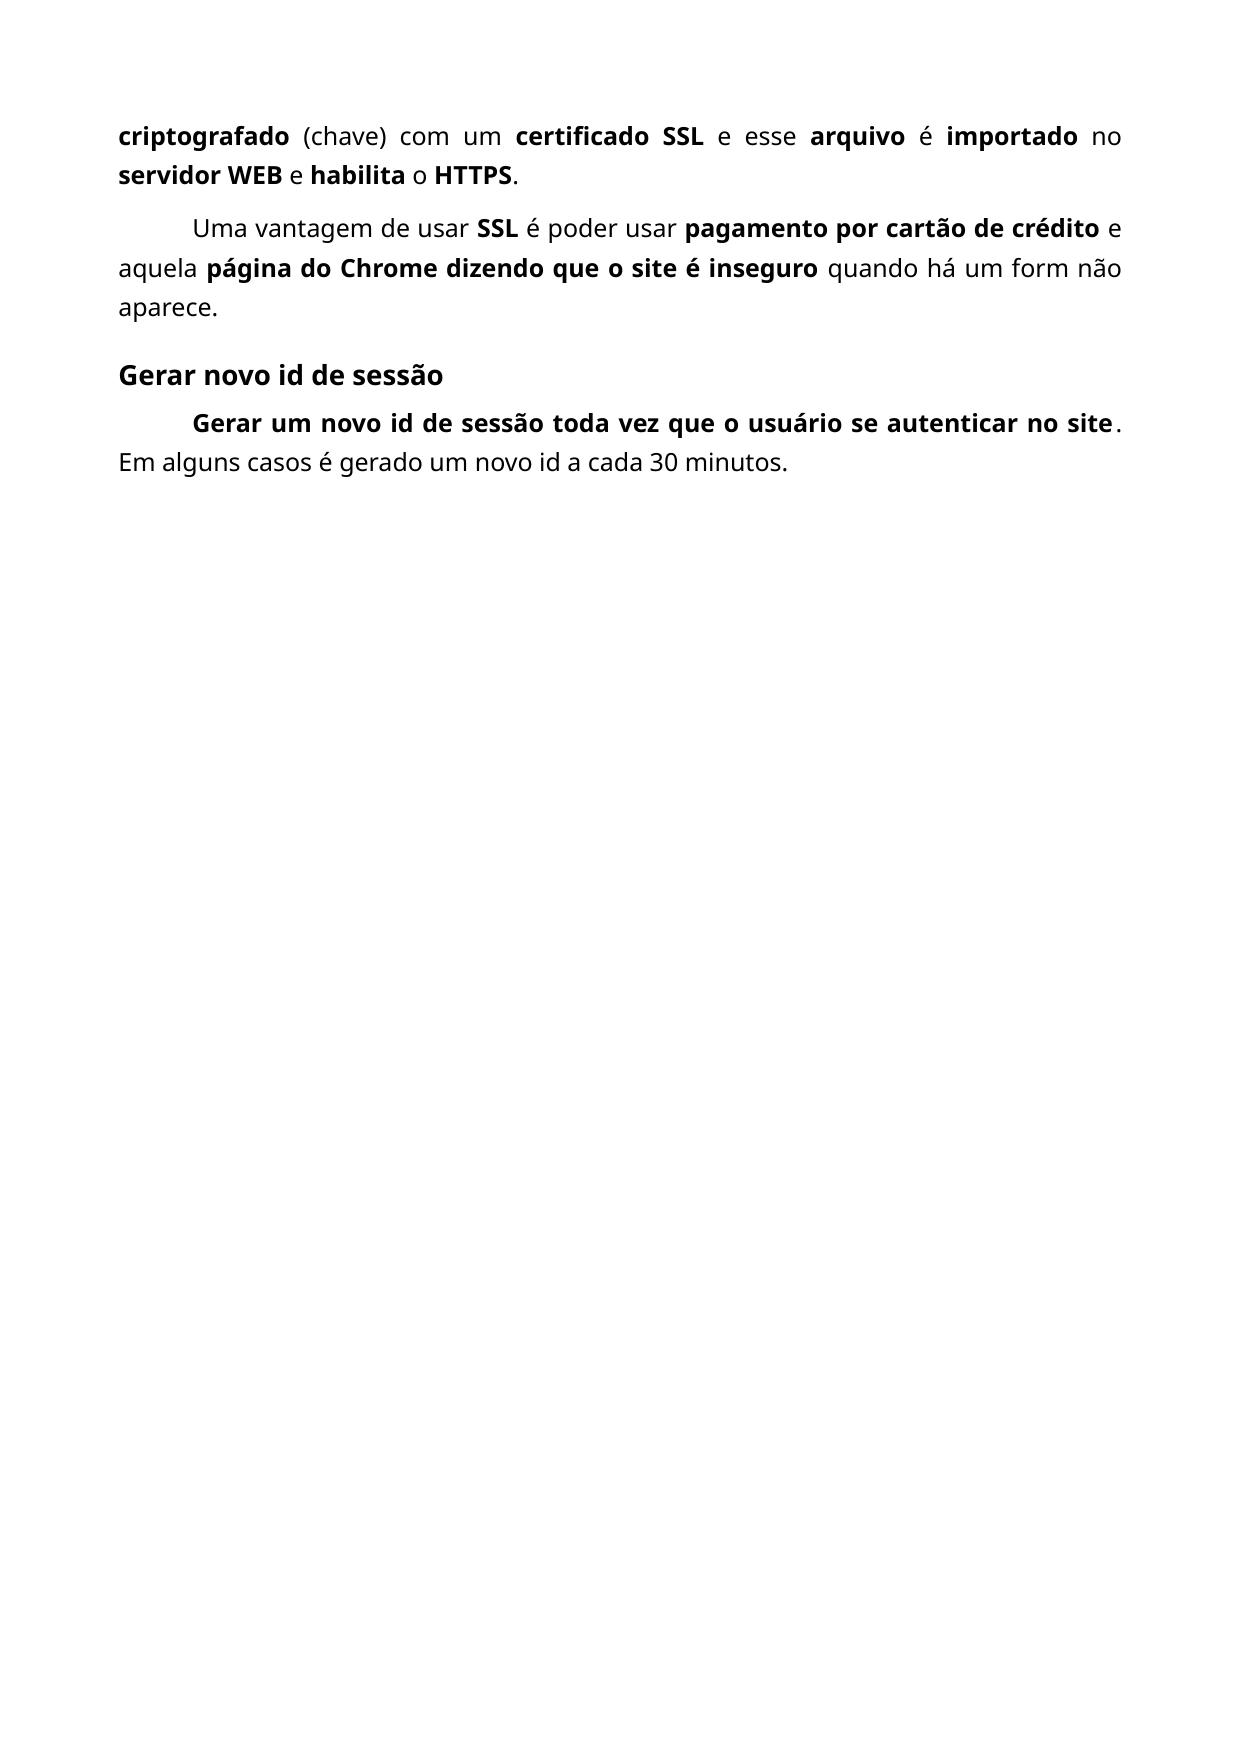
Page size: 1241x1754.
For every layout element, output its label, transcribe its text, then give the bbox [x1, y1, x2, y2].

text Gerar um novo id de sessão toda vez que o usuário se autenticar no site. Em alguns casos é gerado um novo id a cada 30 minutos. [118, 406, 1122, 479]
text criptografado (chave) com um certificado SSL e esse arquivo é importado no servidor WEB e habilita o HTTPS. [118, 118, 1122, 191]
text Uma vantagem de usar SSL é poder usar pagamento por cartão de crédito e aquela página do Chrome dizendo que o site é inseguro quando há um form não aparece. [118, 211, 1122, 323]
subtitle Gerar novo id de sessão [118, 356, 1122, 393]
